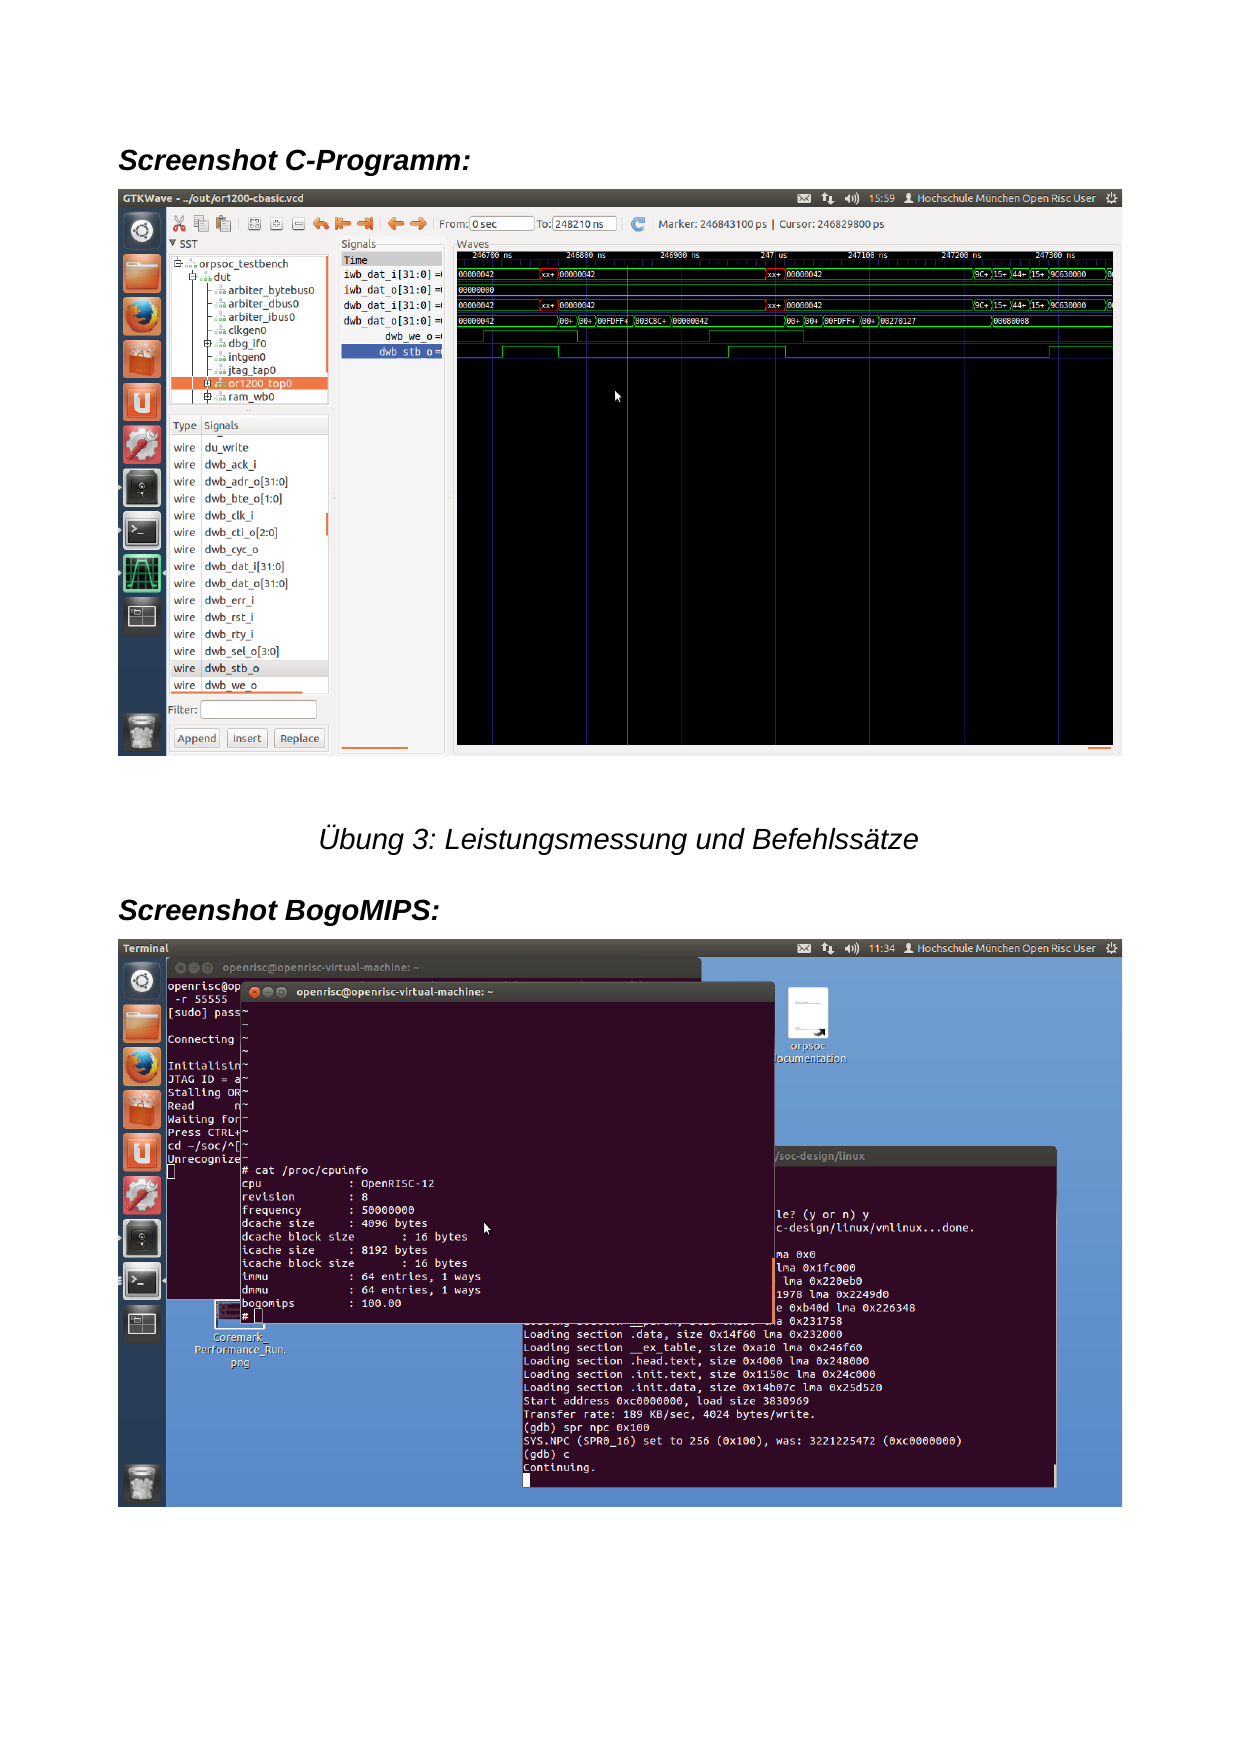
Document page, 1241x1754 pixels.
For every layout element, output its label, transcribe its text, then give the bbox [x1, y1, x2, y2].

subtitle Screenshot C-Programm: [118, 143, 1122, 177]
subtitle Screenshot BogoMIPS: [118, 893, 1122, 927]
picture [118, 939, 1123, 1507]
subtitle Übung 3: Leistungsmessung und Befehlssätze [118, 822, 1122, 856]
picture [118, 189, 1123, 756]
